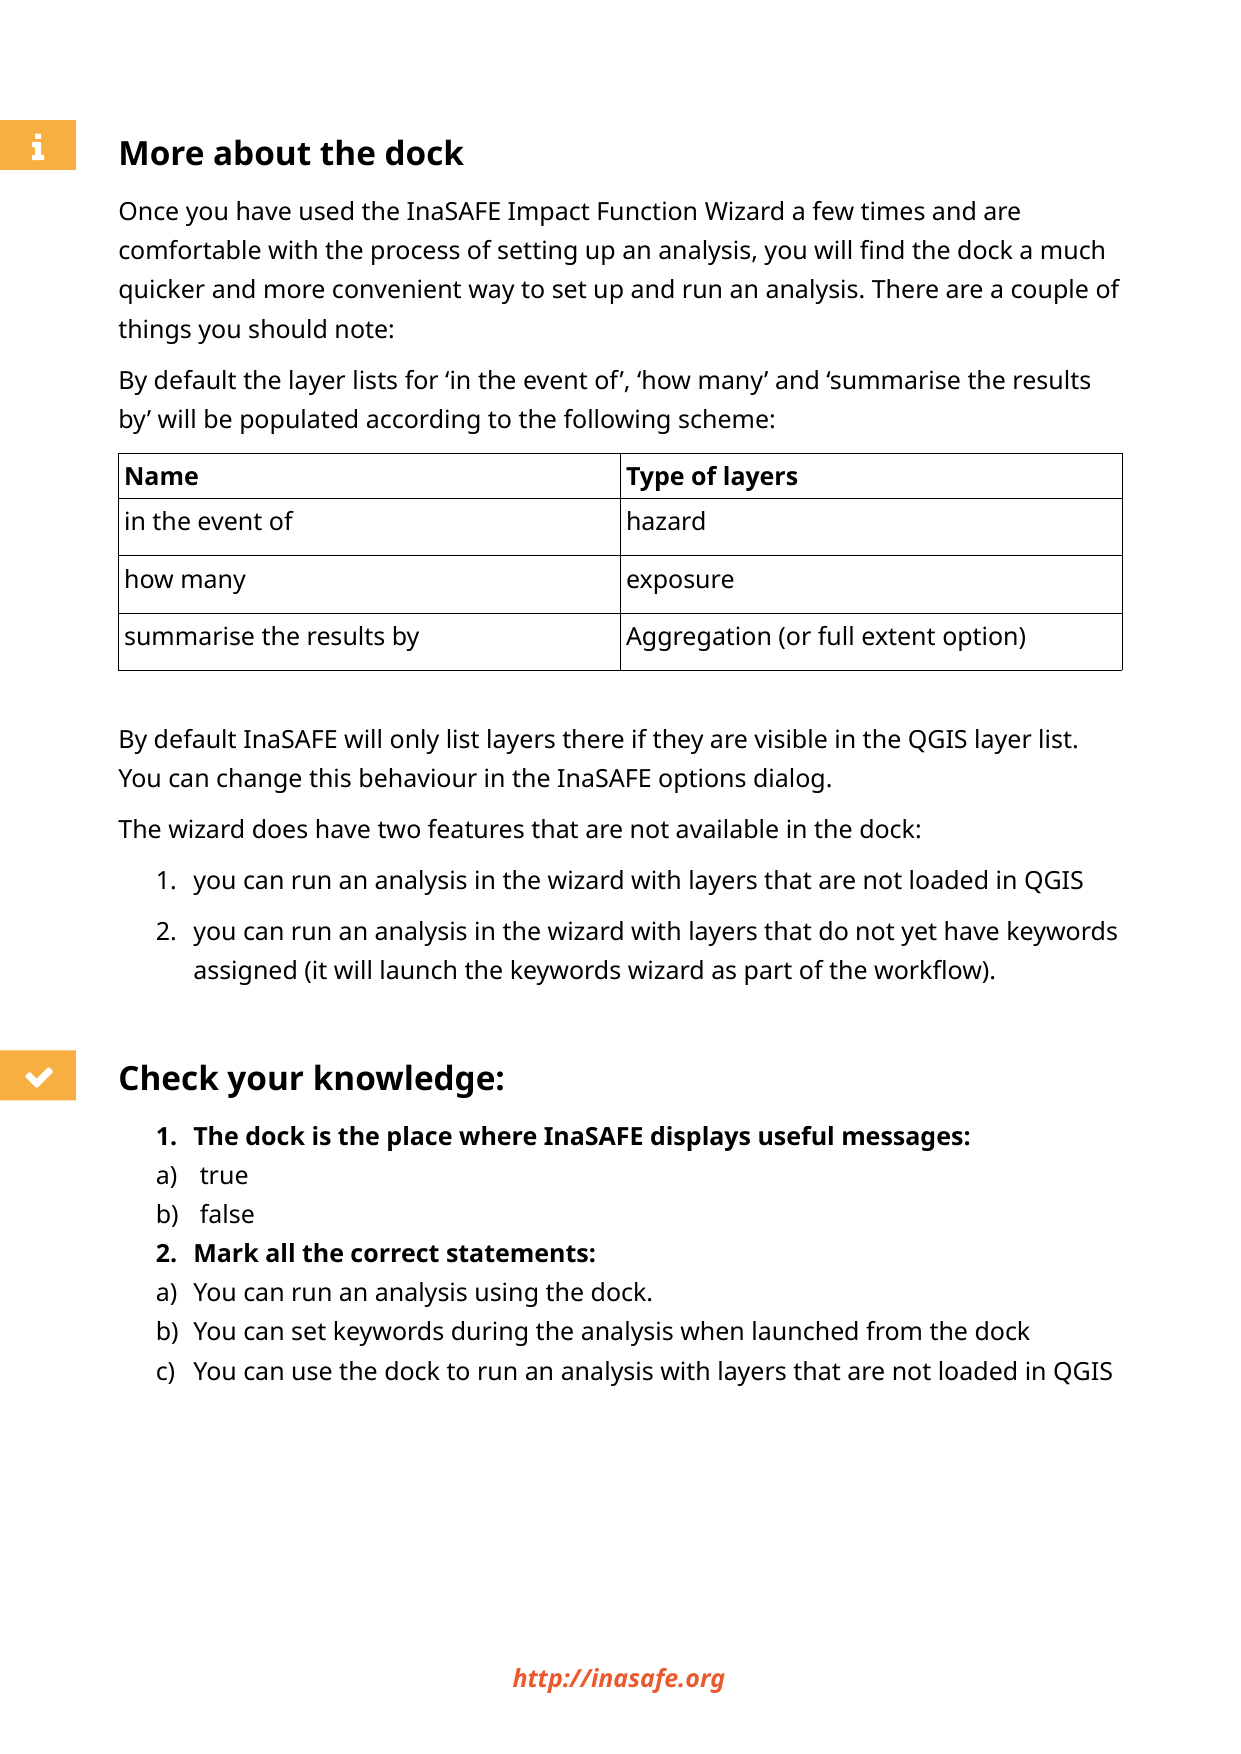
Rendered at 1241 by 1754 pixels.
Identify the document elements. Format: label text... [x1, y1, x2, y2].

list Mark all the correct statements: [156, 1236, 1122, 1270]
table_cell exposure [621, 556, 1122, 613]
list You can run an analysis using the dock. [156, 1275, 1122, 1309]
table_cell hazard [621, 499, 1122, 555]
table_cell in the event of [119, 499, 620, 555]
list you can run an analysis in the wizard with layers that do not yet have keywords assigned (it will launch the keywords wizard as part of the workflow). [156, 913, 1122, 986]
text By default InaSAFE will only list layers there if they are visible in the QGIS layer list. You can change this behaviour in the InaSAFE options dialog. [118, 721, 1122, 794]
table_header Name [119, 454, 620, 498]
table_header Type of layers [621, 454, 1122, 498]
subtitle More about the dock [118, 130, 1122, 175]
list you can run an analysis in the wizard with layers that are not loaded in QGIS [156, 862, 1122, 896]
table_cell summarise the results by [119, 614, 620, 670]
list The dock is the place where InaSAFE displays useful messages: [156, 1118, 1122, 1152]
subtitle Check your knowledge: [118, 1054, 1122, 1100]
text Once you have used the InaSAFE Impact Function Wizard a few times and are comfortable with the process of setting up an analysis, you will find the dock a much quicker and more convenient way to set up and run an analysis. There are a couple of things you should note: [118, 194, 1122, 345]
list You can set keywords during the analysis when launched from the dock [156, 1314, 1122, 1348]
table_cell Aggregation (or full extent option) [621, 614, 1122, 670]
list true [156, 1157, 1122, 1191]
table_cell how many [119, 556, 620, 613]
list You can use the dock to run an analysis with layers that are not loaded in QGIS [156, 1353, 1122, 1387]
text The wizard does have two features that are not available in the dock: [118, 811, 1122, 845]
list false [156, 1197, 1122, 1231]
text By default the layer lists for ‘in the event of’, ‘how many’ and ‘summarise the results by’ will be populated according to the following scheme: [118, 362, 1122, 436]
